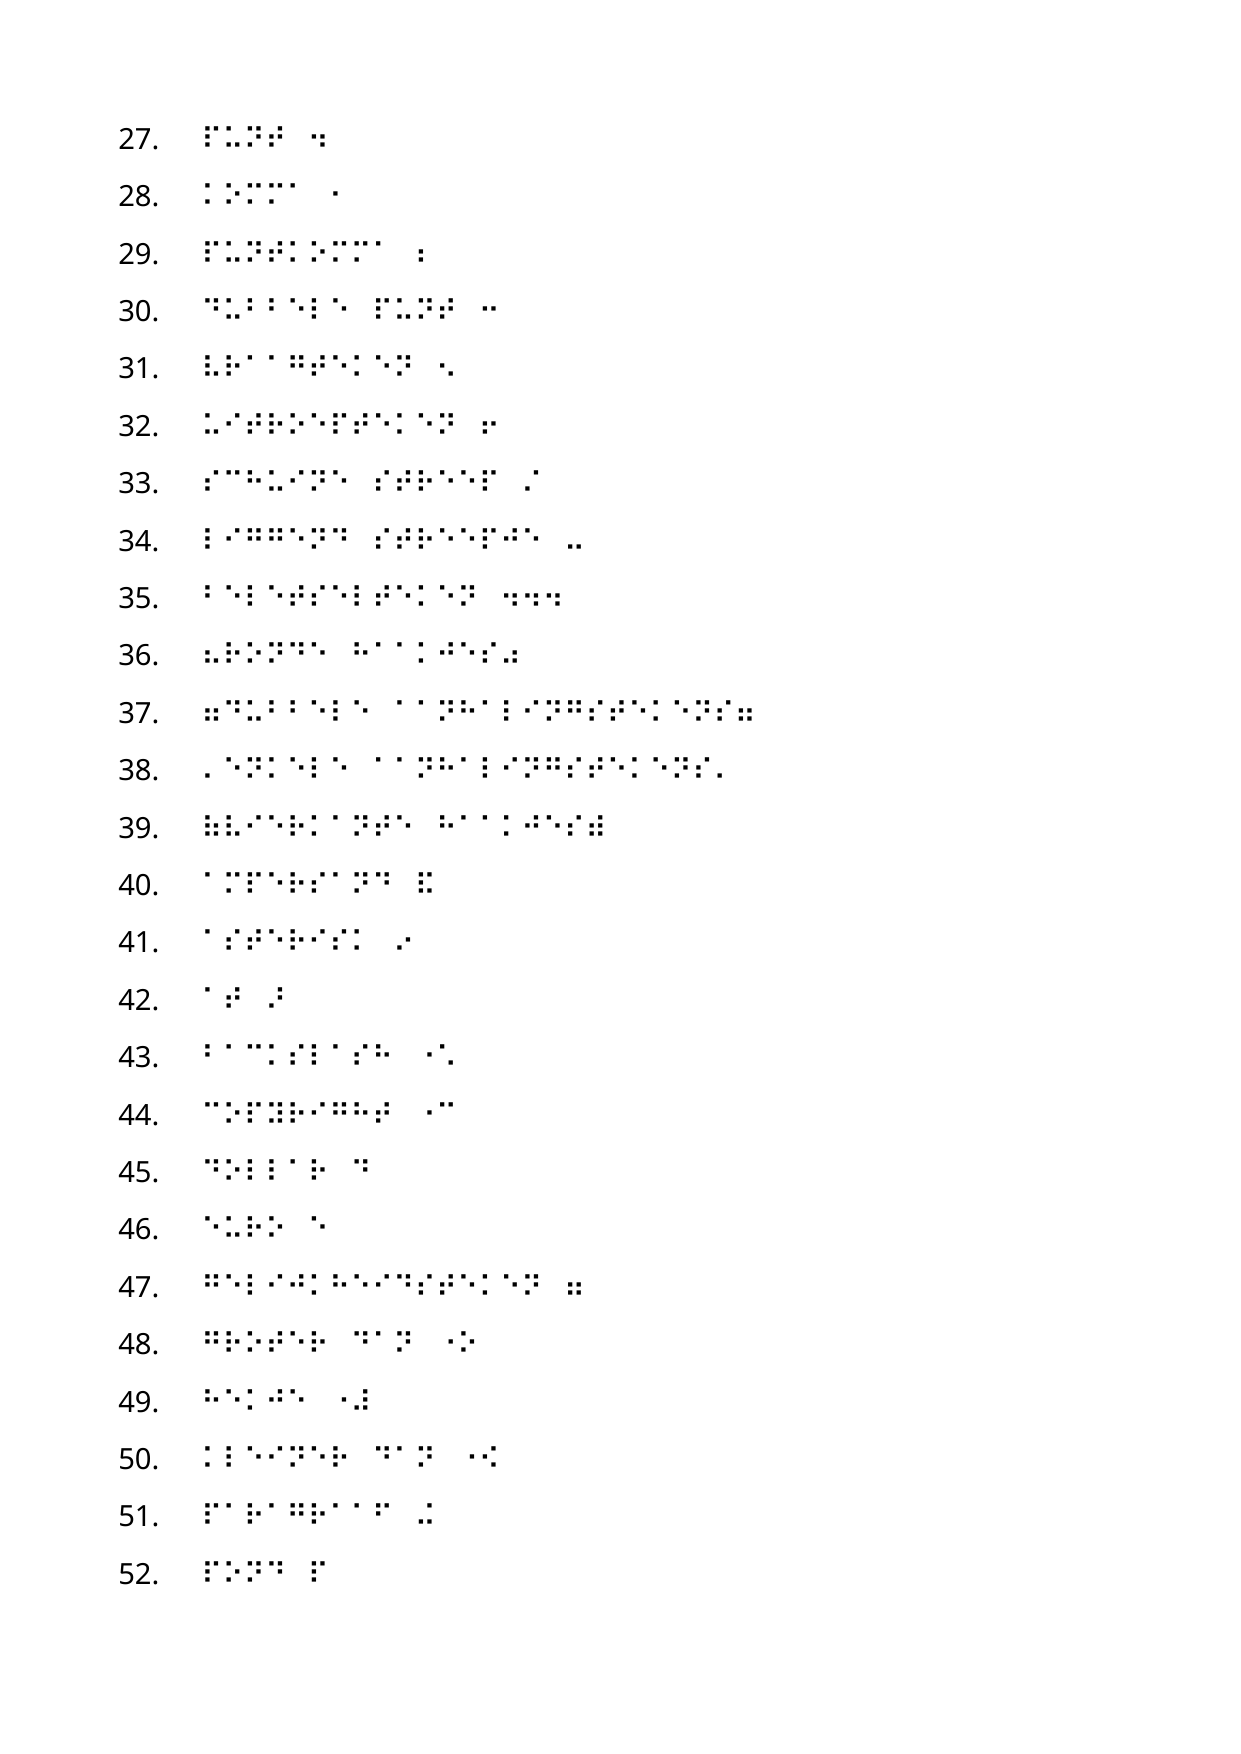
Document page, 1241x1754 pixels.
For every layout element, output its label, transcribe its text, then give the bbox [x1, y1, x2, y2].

list ⠃⠁⠉⠅⠎⠇⠁⠎⠓⠀⠐⠡ [118, 1036, 1122, 1076]
list ⠄⠑⠝⠅⠑⠇⠑⠀⠁⠁⠝⠓⠁⠇⠊⠝⠛⠎⠞⠑⠅⠑⠝⠎⠄ [118, 749, 1122, 789]
list ⠇⠊⠛⠛⠑⠝⠙⠀⠎⠞⠗⠑⠑⠏⠚⠑⠀⠤ [118, 520, 1122, 559]
list ⠏⠕⠝⠙⠀⠏ [118, 1553, 1122, 1593]
list ⠶⠙⠥⠃⠃⠑⠇⠑⠀⠁⠁⠝⠓⠁⠇⠊⠝⠛⠎⠞⠑⠅⠑⠝⠎⠶ [118, 692, 1122, 732]
list ⠙⠕⠇⠇⠁⠗⠀⠙ [118, 1151, 1122, 1191]
list ⠥⠊⠞⠗⠕⠑⠏⠞⠑⠅⠑⠝⠀⠖ [118, 405, 1122, 445]
list ⠛⠗⠕⠞⠑⠗⠀⠙⠁⠝⠀⠐⠕ [118, 1323, 1122, 1363]
list ⠃⠑⠇⠑⠞⠎⠑⠇⠞⠑⠅⠑⠝⠀⠲⠲⠲ [118, 577, 1122, 617]
list ⠑⠥⠗⠕⠀⠑ [118, 1209, 1122, 1248]
list ⠁⠍⠏⠑⠗⠎⠁⠝⠙⠀⠯ [118, 864, 1122, 904]
list ⠧⠗⠁⠁⠛⠞⠑⠅⠑⠝⠀⠢ [118, 348, 1122, 387]
list ⠙⠥⠃⠃⠑⠇⠑⠀⠏⠥⠝⠞⠀⠒ [118, 290, 1122, 330]
list ⠦⠗⠕⠝⠙⠑⠀⠓⠁⠁⠅⠚⠑⠎⠴ [118, 635, 1122, 674]
list ⠷⠧⠊⠑⠗⠅⠁⠝⠞⠑⠀⠓⠁⠁⠅⠚⠑⠎⠾ [118, 807, 1122, 847]
list ⠛⠑⠇⠊⠚⠅⠓⠑⠊⠙⠎⠞⠑⠅⠑⠝⠀⠶ [118, 1266, 1122, 1306]
list ⠁⠎⠞⠑⠗⠊⠎⠅⠀⠔ [118, 922, 1122, 961]
list ⠓⠑⠅⠚⠑⠀⠐⠼ [118, 1381, 1122, 1421]
list ⠅⠕⠍⠍⠁⠀⠂ [118, 176, 1122, 215]
list ⠏⠁⠗⠁⠛⠗⠁⠁⠋⠀⠬ [118, 1496, 1122, 1535]
list ⠁⠞⠀⠜ [118, 979, 1122, 1019]
list ⠏⠥⠝⠞⠅⠕⠍⠍⠁⠀⠆ [118, 233, 1122, 273]
list ⠅⠇⠑⠊⠝⠑⠗⠀⠙⠁⠝⠀⠐⠪ [118, 1438, 1122, 1478]
list ⠎⠉⠓⠥⠊⠝⠑⠀⠎⠞⠗⠑⠑⠏⠀⠌ [118, 462, 1122, 502]
list ⠏⠥⠝⠞⠀⠲ [118, 118, 1122, 158]
list ⠉⠕⠏⠽⠗⠊⠛⠓⠞⠀⠐⠉ [118, 1094, 1122, 1133]
